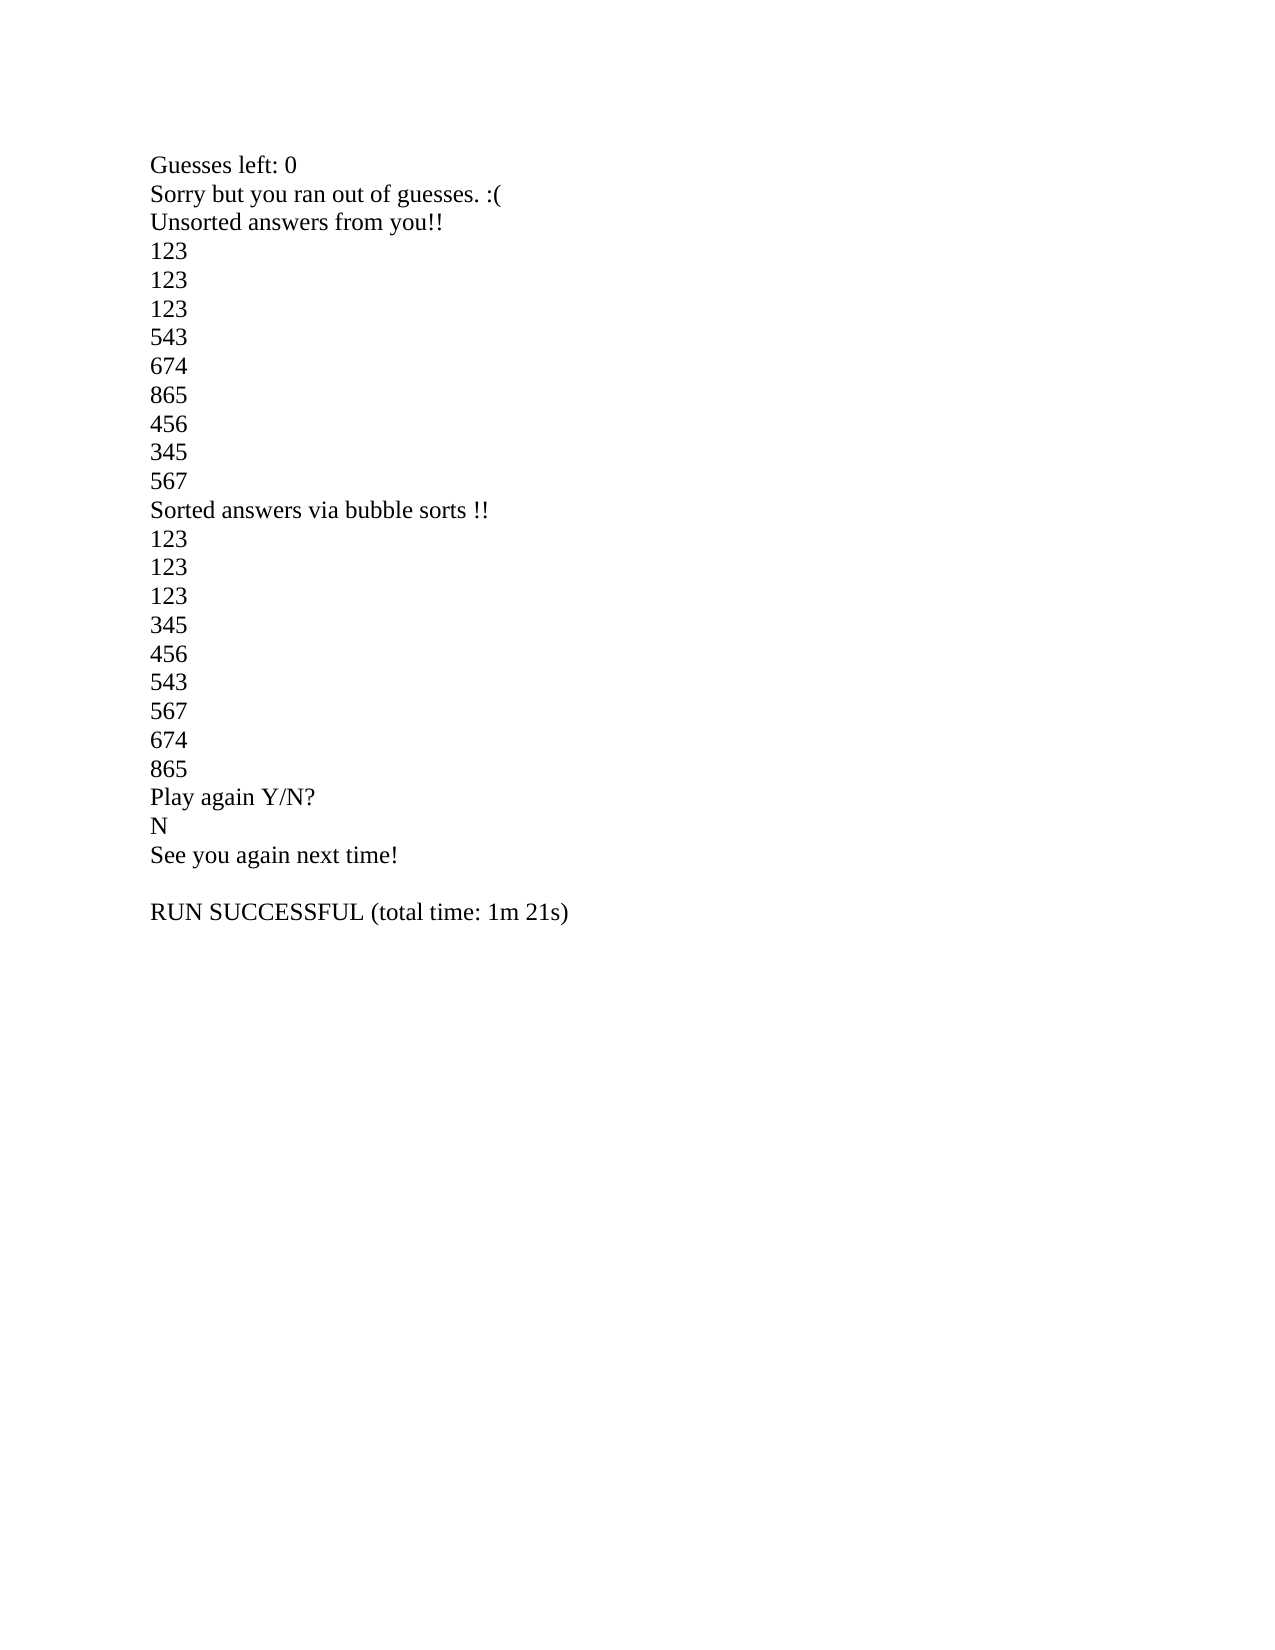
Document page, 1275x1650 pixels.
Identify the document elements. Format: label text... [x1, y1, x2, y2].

text 123 [150, 265, 1125, 294]
text Sorry but you ran out of guesses. :( [150, 179, 1125, 207]
text Sorted answers via bubble sorts !! [150, 495, 1125, 524]
text 345 [150, 437, 1125, 466]
text 123 [150, 236, 1125, 265]
text 543 [150, 322, 1125, 351]
text Unsorted answers from you!! [150, 207, 1125, 236]
text 123 [150, 581, 1125, 610]
text 123 [150, 524, 1125, 552]
text 567 [150, 466, 1125, 495]
text 674 [150, 351, 1125, 380]
text 456 [150, 639, 1125, 667]
text 123 [150, 294, 1125, 322]
text 865 [150, 754, 1125, 782]
text 123 [150, 552, 1125, 581]
text 567 [150, 696, 1125, 725]
text RUN SUCCESSFUL (total time: 1m 21s) [150, 897, 1125, 926]
text 345 [150, 610, 1125, 639]
text 543 [150, 667, 1125, 696]
text 674 [150, 725, 1125, 754]
text Play again Y/N? [150, 782, 1125, 811]
text See you again next time! [150, 840, 1125, 869]
text 865 [150, 380, 1125, 409]
text 456 [150, 409, 1125, 437]
text Guesses left: 0 [150, 150, 1125, 179]
text N [150, 811, 1125, 840]
